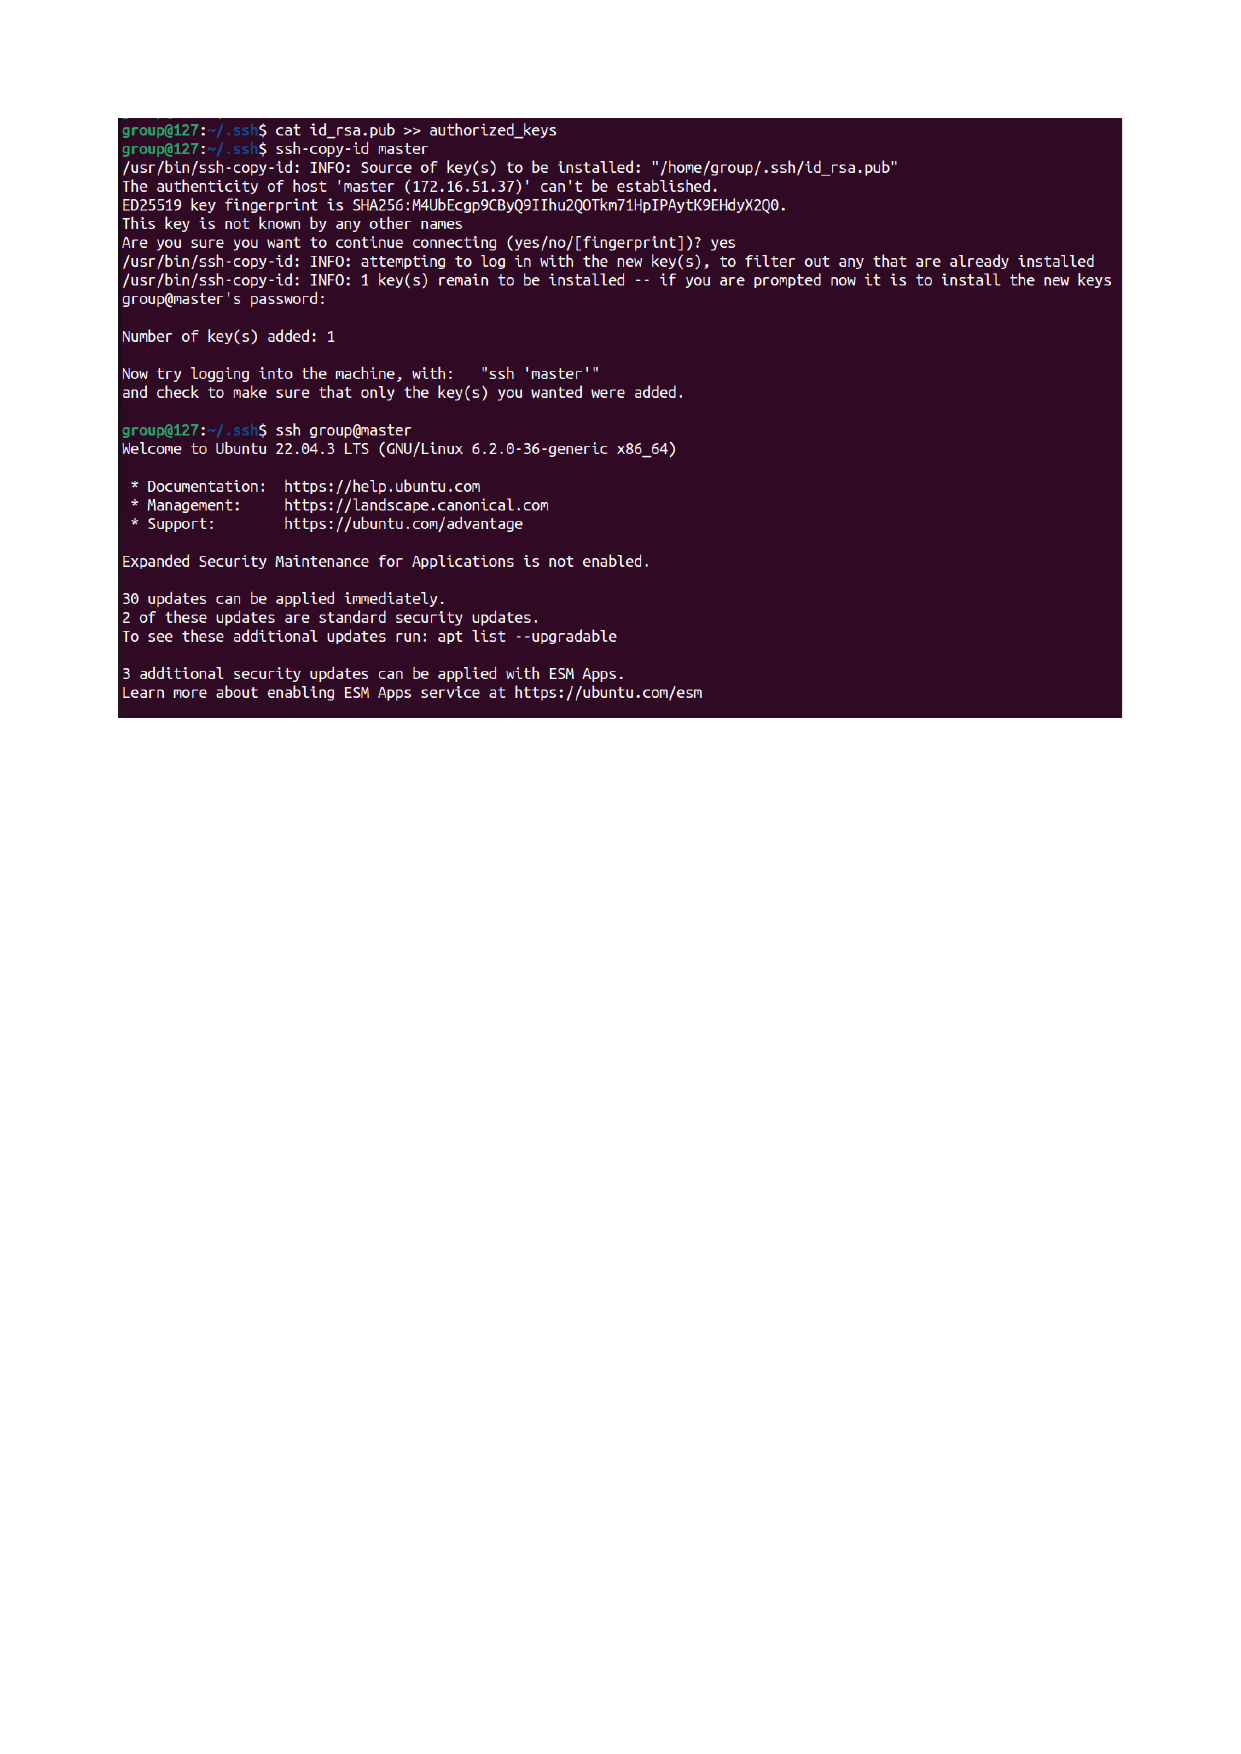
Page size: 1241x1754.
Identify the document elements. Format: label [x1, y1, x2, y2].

picture [118, 118, 1123, 718]
